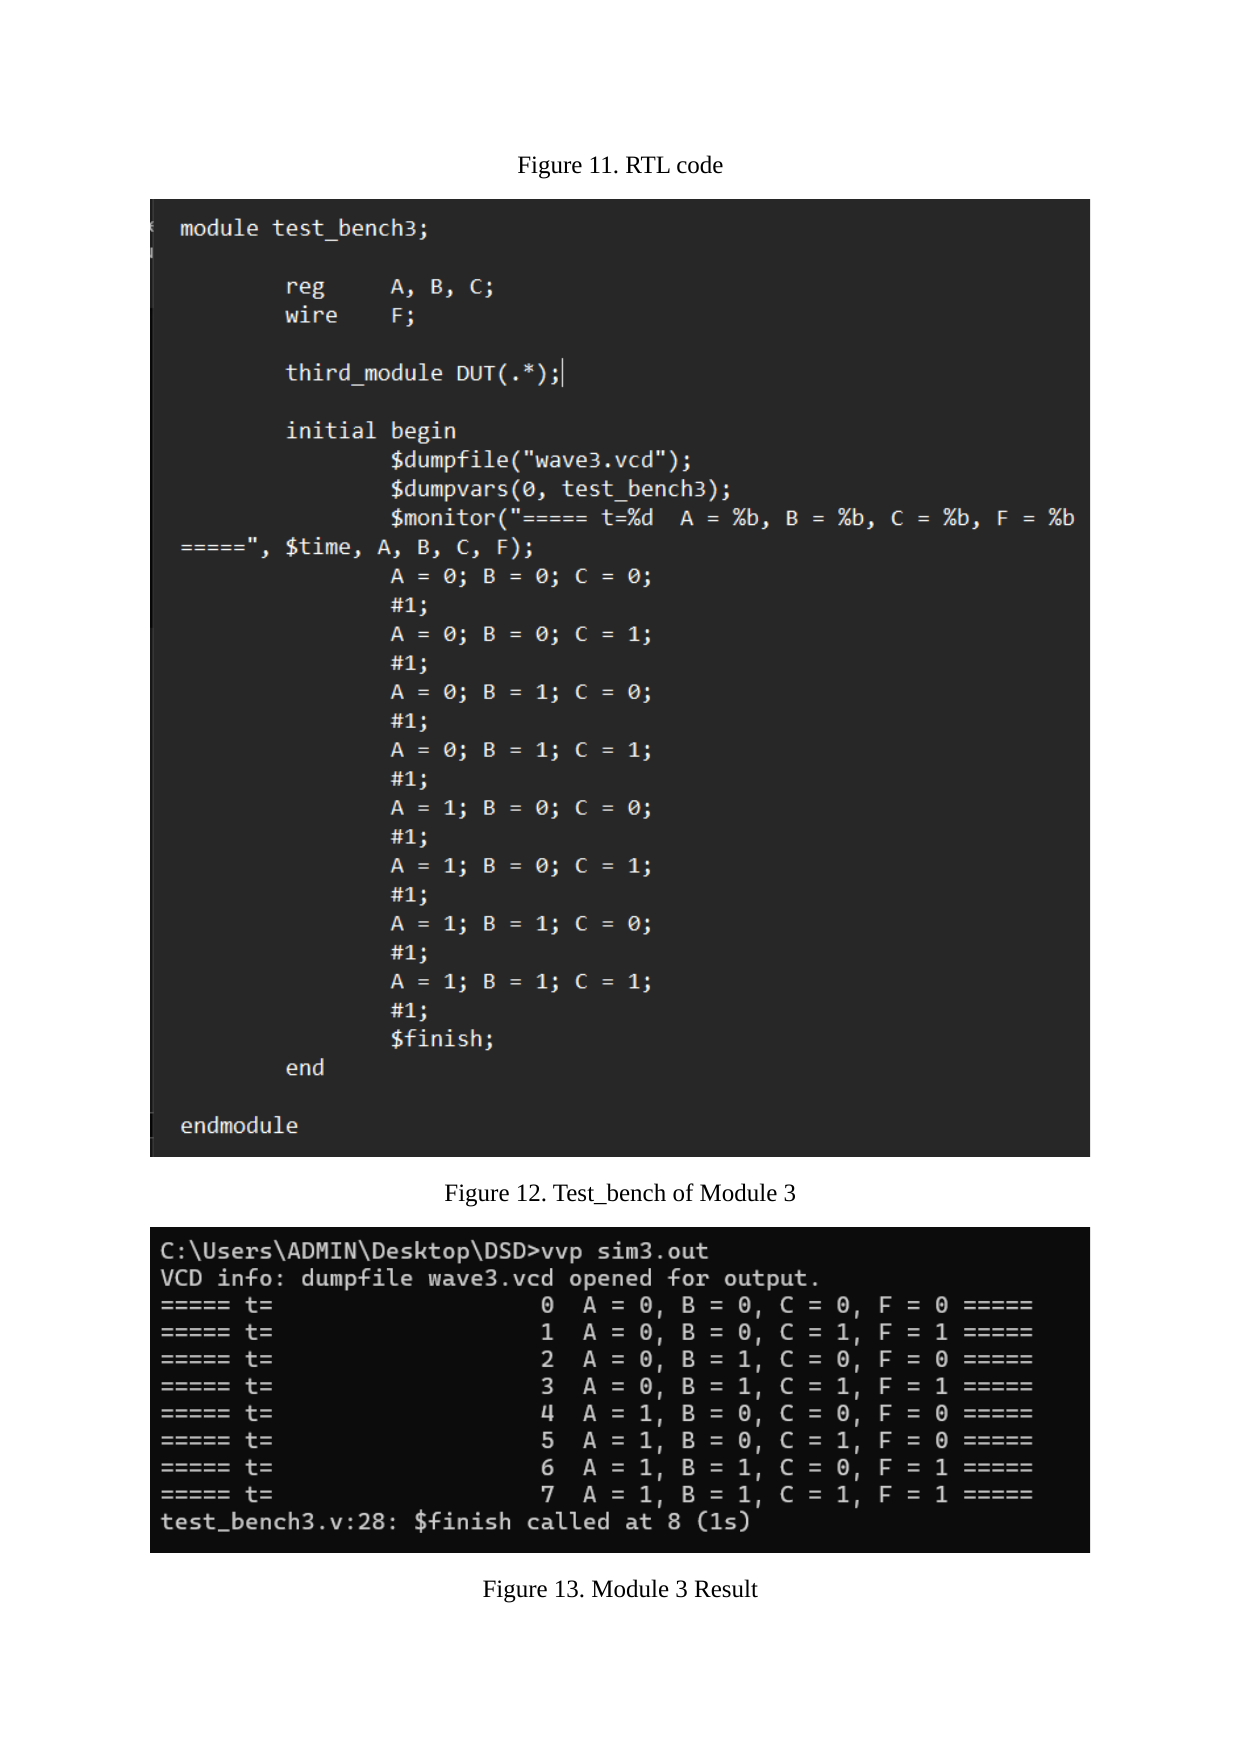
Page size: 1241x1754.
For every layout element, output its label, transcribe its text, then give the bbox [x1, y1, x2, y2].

text Figure 11. RTL code [150, 150, 1090, 179]
text Figure 12. Test_bench of Module 3 [150, 1178, 1090, 1207]
text Figure 13. Module 3 Result [150, 1574, 1090, 1602]
